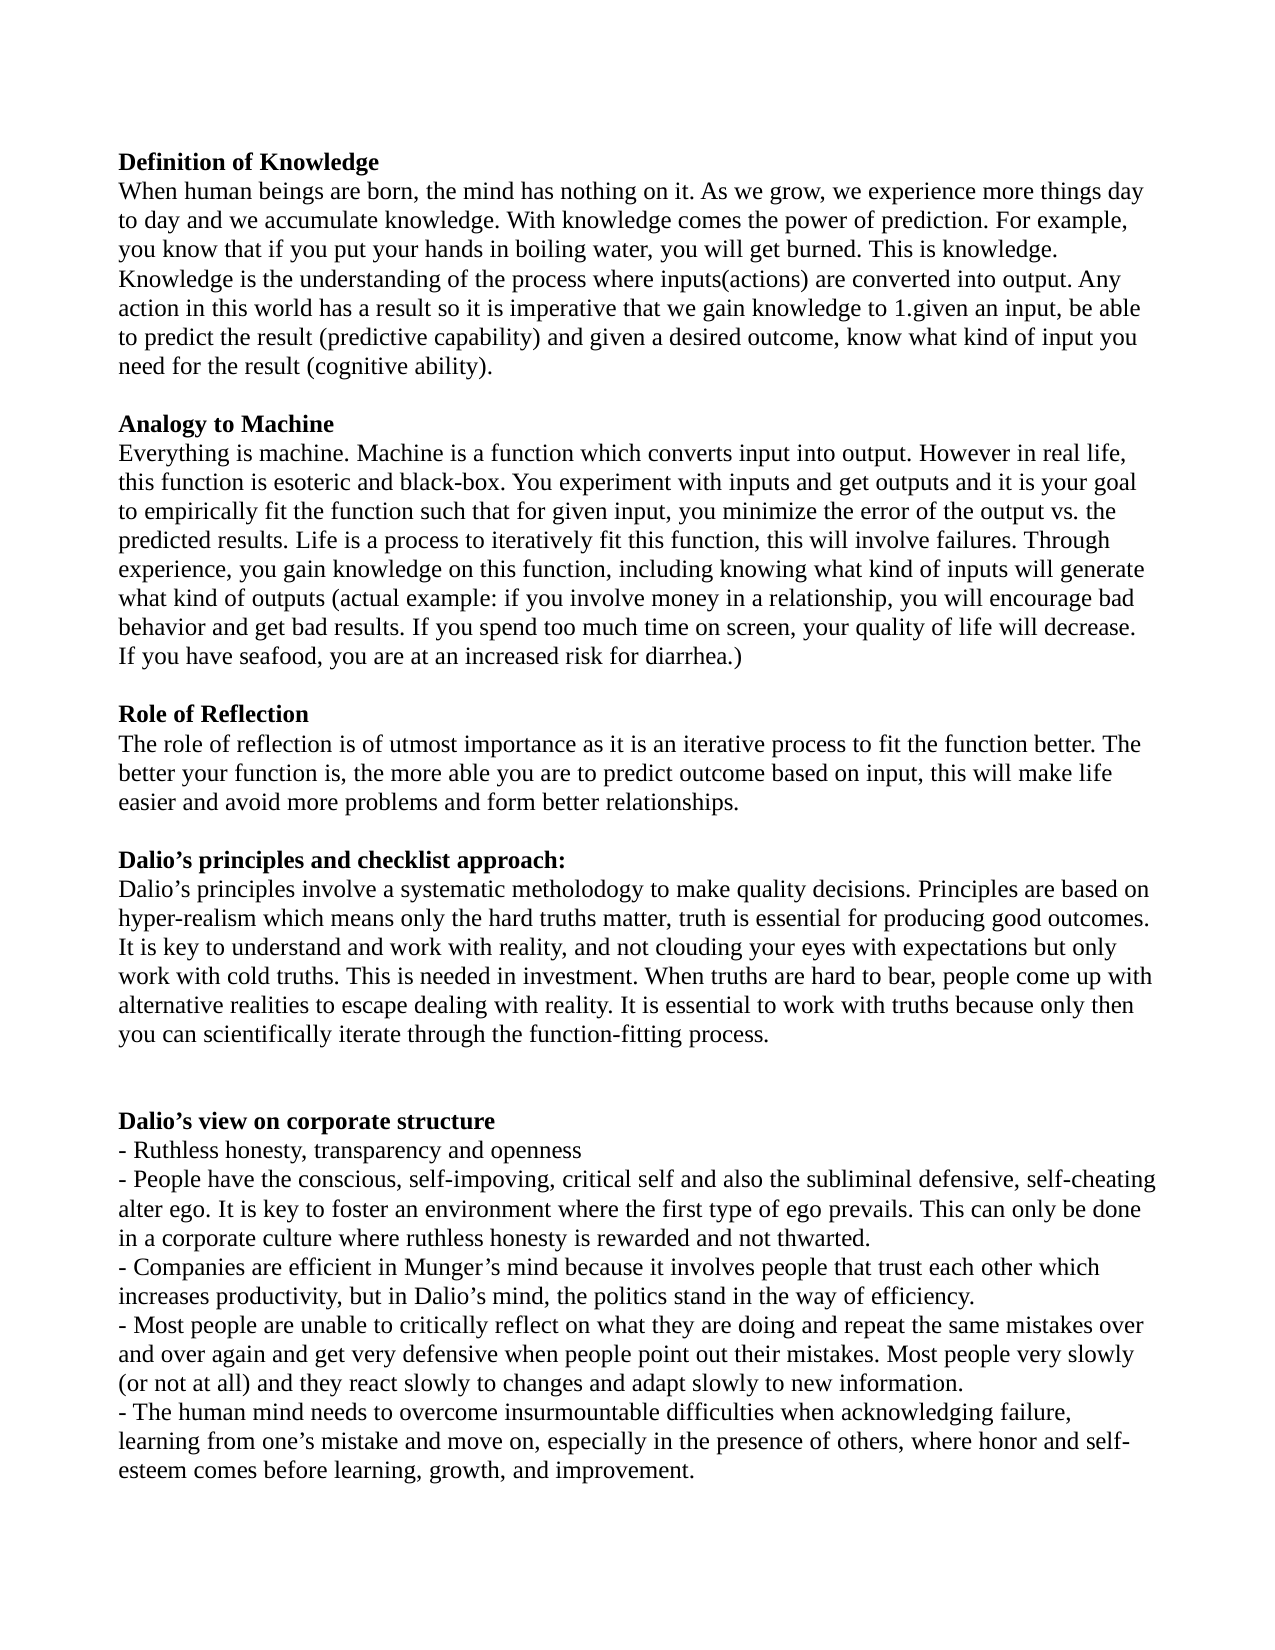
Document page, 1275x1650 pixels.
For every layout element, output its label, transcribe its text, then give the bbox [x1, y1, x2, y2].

text - Ruthless honesty, transparency and openness [118, 1135, 1157, 1164]
text Everything is machine. Machine is a function which converts input into output. However in real life, this function is esoteric and black-box. You experiment with inputs and get outputs and it is your goal to empirically fit the function such that for given input, you minimize the error of the output vs. the predicted results. Life is a process to iteratively fit this function, this will involve failures. Through experience, you gain knowledge on this function, including knowing what kind of inputs will generate what kind of outputs (actual example: if you involve money in a relationship, you will encourage bad behavior and get bad results. If you spend too much time on screen, your quality of life will decrease. If you have seafood, you are at an increased risk for diarrhea.) [118, 438, 1157, 670]
text Dalio’s principles and checklist approach: [118, 845, 1157, 874]
text - Most people are unable to critically reflect on what they are doing and repeat the same mistakes over and over again and get very defensive when people point out their mistakes. Most people very slowly (or not at all) and they react slowly to changes and adapt slowly to new information. [118, 1310, 1157, 1397]
text Role of Reflection [118, 699, 1157, 728]
text Definition of Knowledge [118, 147, 1157, 176]
text - People have the conscious, self-impoving, critical self and also the subliminal defensive, self-cheating alter ego. It is key to foster an environment where the first type of ego prevails. This can only be done in a corporate culture where ruthless honesty is rewarded and not thwarted. [118, 1164, 1157, 1252]
text The role of reflection is of utmost importance as it is an iterative process to fit the function better. The better your function is, the more able you are to predict outcome based on input, this will make life easier and avoid more problems and form better relationships. [118, 728, 1157, 816]
text - Companies are efficient in Munger’s mind because it involves people that trust each other which increases productivity, but in Dalio’s mind, the politics stand in the way of efficiency. [118, 1252, 1157, 1310]
text Dalio’s view on corporate structure [118, 1106, 1157, 1135]
text Analogy to Machine [118, 409, 1157, 438]
text Dalio’s principles involve a systematic metholodogy to make quality decisions. Principles are based on hyper-realism which means only the hard truths matter, truth is essential for producing good outcomes. It is key to understand and work with reality, and not clouding your eyes with expectations but only work with cold truths. This is needed in investment. When truths are hard to bear, people come up with alternative realities to escape dealing with reality. It is essential to work with truths because only then you can scientifically iterate through the function-fitting process. [118, 874, 1157, 1048]
text - The human mind needs to overcome insurmountable difficulties when acknowledging failure, learning from one’s mistake and move on, especially in the presence of others, where honor and self-esteem comes before learning, growth, and improvement. [118, 1397, 1157, 1484]
text When human beings are born, the mind has nothing on it. As we grow, we experience more things day to day and we accumulate knowledge. With knowledge comes the power of prediction. For example, you know that if you put your hands in boiling water, you will get burned. This is knowledge. Knowledge is the understanding of the process where inputs(actions) are converted into output. Any action in this world has a result so it is imperative that we gain knowledge to 1.given an input, be able to predict the result (predictive capability) and given a desired outcome, know what kind of input you need for the result (cognitive ability). [118, 176, 1157, 380]
